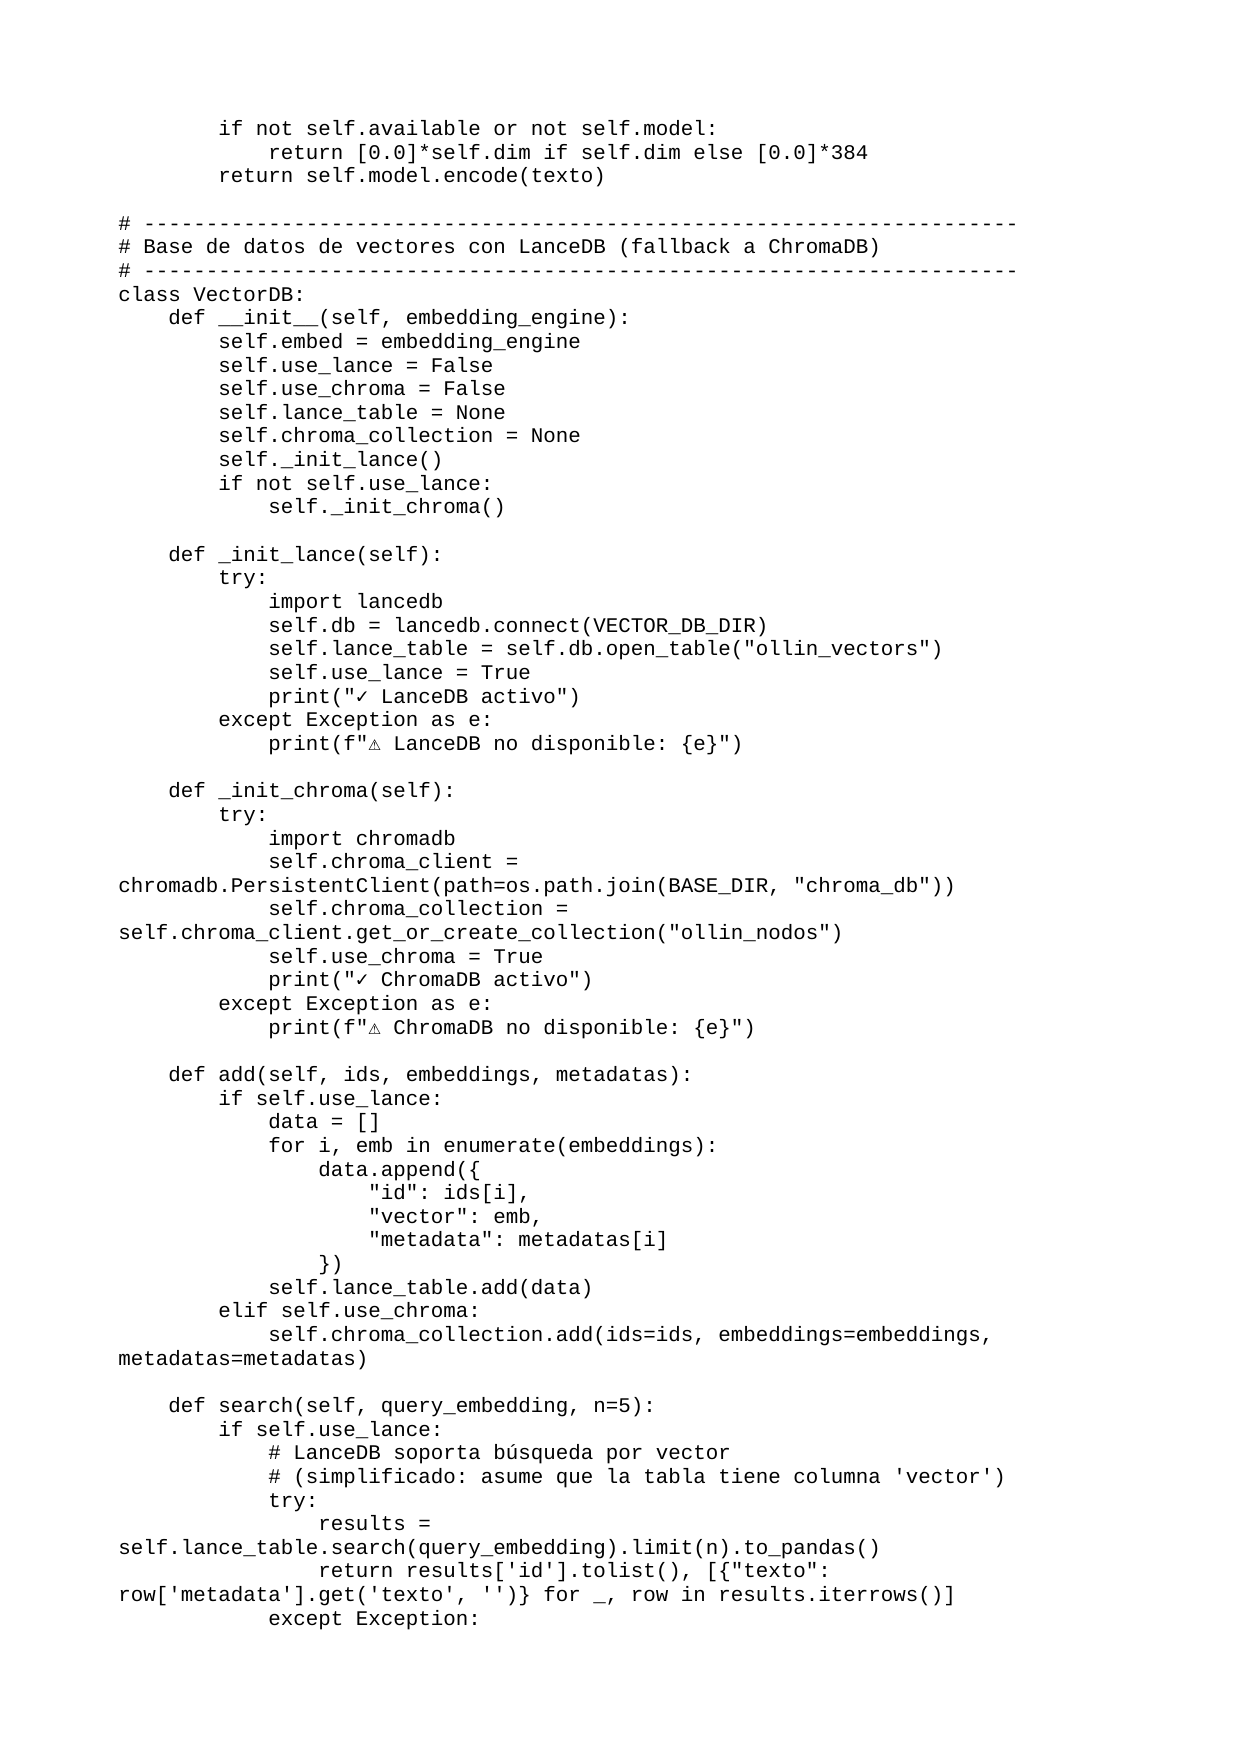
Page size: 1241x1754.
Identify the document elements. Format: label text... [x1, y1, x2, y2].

text "vector": emb, [118, 1206, 1122, 1229]
text # ---------------------------------------------------------------------- [118, 260, 1122, 284]
text except Exception: [118, 1608, 1122, 1631]
text def add(self, ids, embeddings, metadatas): [118, 1064, 1122, 1088]
text except Exception as e: [118, 709, 1122, 733]
text "id": ids[i], [118, 1182, 1122, 1206]
text def _init_lance(self): [118, 544, 1122, 567]
text self.chroma_collection.add(ids=ids, embeddings=embeddings, metadatas=metadatas) [118, 1324, 1122, 1371]
text self.chroma_client = chromadb.PersistentClient(path=os.path.join(BASE_DIR, "chroma_db")) [118, 851, 1122, 898]
text print(f"⚠ ChromaDB no disponible: {e}") [118, 1017, 1122, 1040]
text self.use_lance = False [118, 354, 1122, 378]
text self.chroma_collection = self.chroma_client.get_or_create_collection("ollin_nodos") [118, 898, 1122, 946]
text self.use_chroma = True [118, 946, 1122, 969]
text # LanceDB soporta búsqueda por vector [118, 1442, 1122, 1466]
text if not self.available or not self.model: [118, 118, 1122, 142]
text import chromadb [118, 827, 1122, 851]
text try: [118, 1489, 1122, 1513]
text "metadata": metadatas[i] [118, 1229, 1122, 1253]
text print(f"⚠ LanceDB no disponible: {e}") [118, 733, 1122, 757]
text # (simplificado: asume que la tabla tiene columna 'vector') [118, 1466, 1122, 1489]
text self.lance_table = None [118, 402, 1122, 426]
text self._init_chroma() [118, 496, 1122, 520]
text self.use_lance = True [118, 662, 1122, 686]
text }) [118, 1253, 1122, 1277]
text print("✓ ChromaDB activo") [118, 969, 1122, 993]
text self.chroma_collection = None [118, 426, 1122, 449]
text try: [118, 567, 1122, 591]
text print("✓ LanceDB activo") [118, 686, 1122, 709]
text # ---------------------------------------------------------------------- [118, 213, 1122, 236]
text except Exception as e: [118, 993, 1122, 1017]
text elif self.use_chroma: [118, 1300, 1122, 1324]
text self.db = lancedb.connect(VECTOR_DB_DIR) [118, 615, 1122, 638]
text return self.model.encode(texto) [118, 165, 1122, 189]
text data = [] [118, 1111, 1122, 1135]
text try: [118, 804, 1122, 827]
text import lancedb [118, 591, 1122, 615]
text self.lance_table = self.db.open_table("ollin_vectors") [118, 638, 1122, 662]
text return [0.0]*self.dim if self.dim else [0.0]*384 [118, 142, 1122, 165]
text self.embed = embedding_engine [118, 331, 1122, 354]
text if not self.use_lance: [118, 473, 1122, 496]
text def __init__(self, embedding_engine): [118, 307, 1122, 331]
text self.lance_table.add(data) [118, 1277, 1122, 1300]
text class VectorDB: [118, 284, 1122, 307]
text results = self.lance_table.search(query_embedding).limit(n).to_pandas() [118, 1513, 1122, 1561]
text self.use_chroma = False [118, 378, 1122, 402]
text if self.use_lance: [118, 1088, 1122, 1111]
text self._init_lance() [118, 449, 1122, 473]
text return results['id'].tolist(), [{"texto": row['metadata'].get('texto', '')} for _, row in results.iterrows()] [118, 1561, 1122, 1608]
text def _init_chroma(self): [118, 780, 1122, 804]
text data.append({ [118, 1158, 1122, 1182]
text for i, emb in enumerate(embeddings): [118, 1135, 1122, 1158]
text def search(self, query_embedding, n=5): [118, 1395, 1122, 1419]
text if self.use_lance: [118, 1419, 1122, 1442]
text # Base de datos de vectores con LanceDB (fallback a ChromaDB) [118, 236, 1122, 260]
